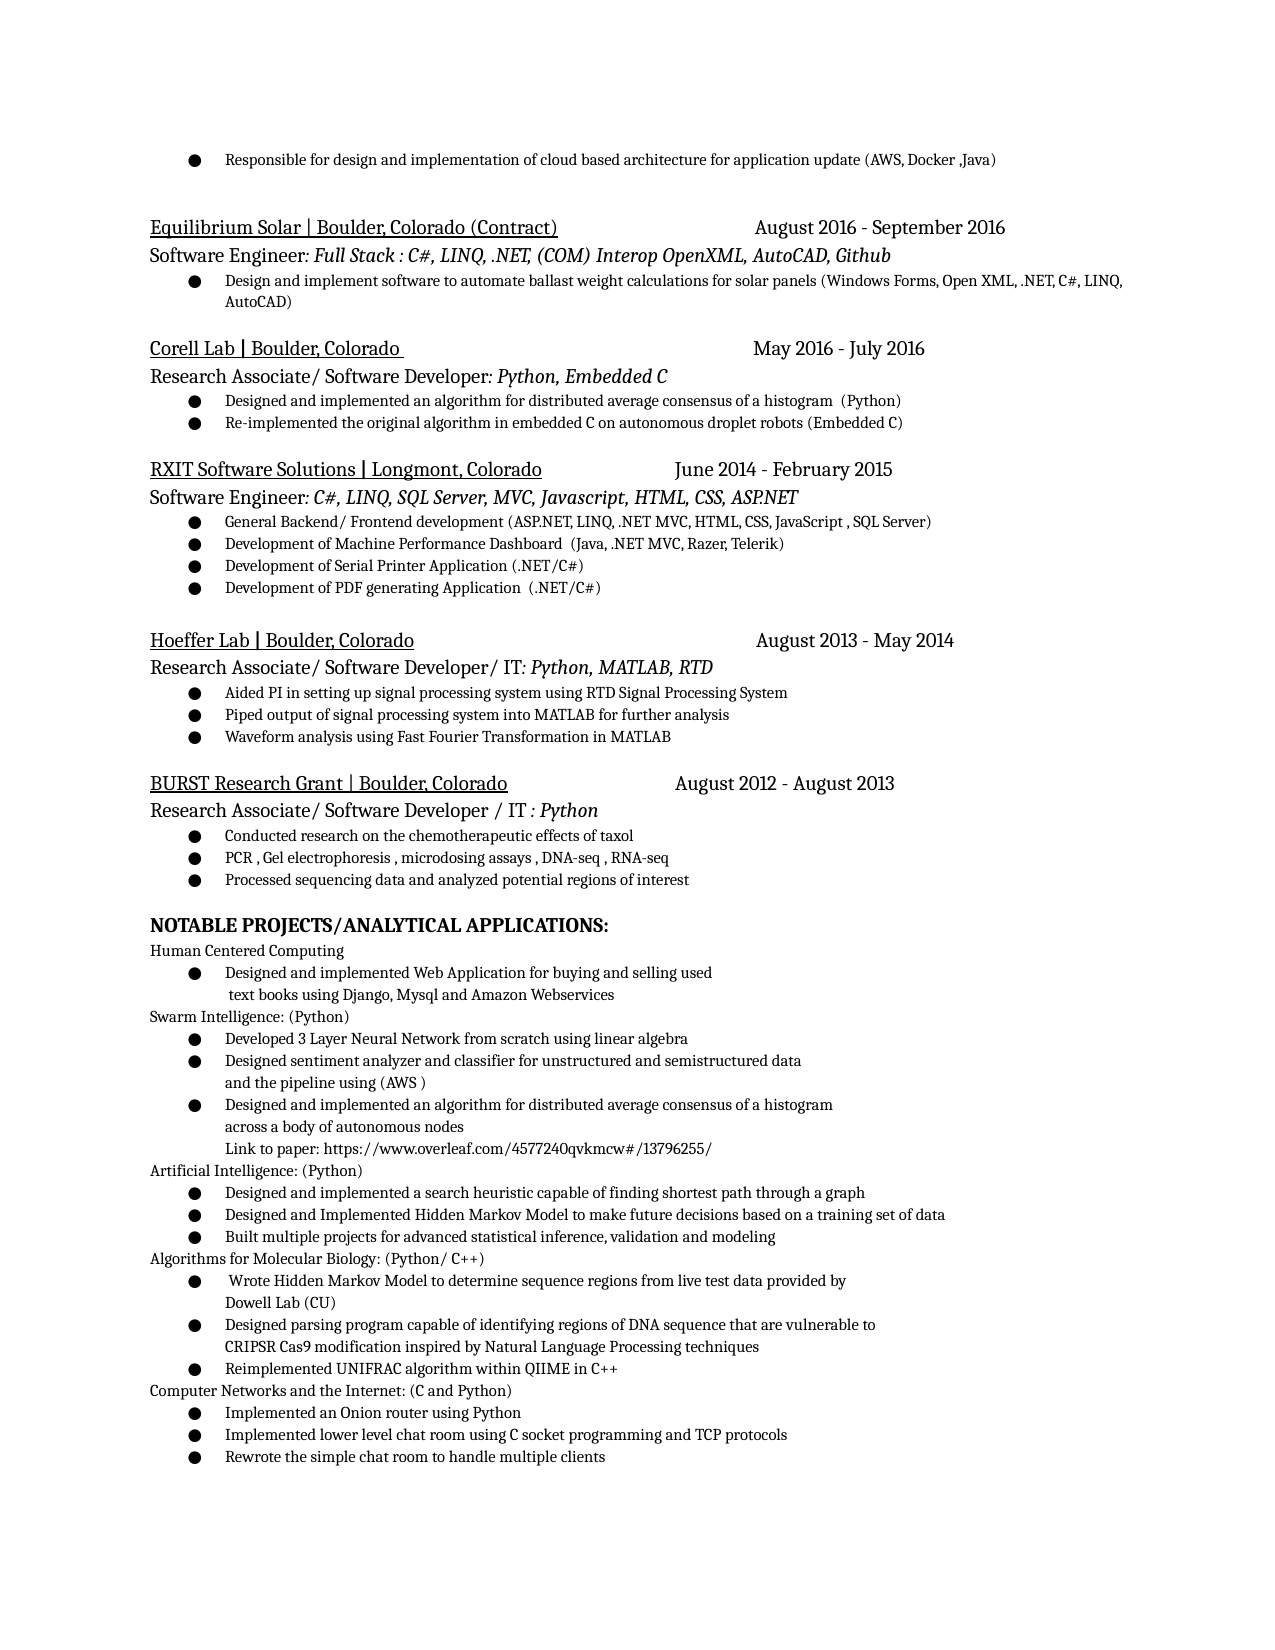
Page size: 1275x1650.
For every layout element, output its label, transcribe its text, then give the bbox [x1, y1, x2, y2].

text Computer Networks and the Internet: (C and Python) [150, 1381, 1125, 1400]
list Development of Serial Printer Application (.NET/C#) [187, 557, 1125, 576]
list Designed and implemented Web Application for buying and selling used [187, 963, 1125, 983]
list Processed sequencing data and analyzed potential regions of interest [187, 870, 1125, 889]
text Corell Lab | Boulder, Colorado May 2016 - July 2016 [150, 337, 1125, 361]
text BURST Research Grant | Boulder, Colorado August 2012 - August 2013 [150, 771, 1125, 795]
text Human Centered Computing [150, 942, 1125, 961]
list Developed 3 Layer Neural Network from scratch using linear algebra [187, 1029, 1125, 1049]
text Artificial Intelligence: (Python) [150, 1161, 1125, 1181]
text Link to paper: https://www.overleaf.com/4577240qvkmcw#/13796255/ [225, 1139, 1125, 1158]
list Designed and implemented a search heuristic capable of finding shortest path through a graph [187, 1183, 1125, 1202]
list General Backend/ Frontend development (ASP.NET, LINQ, .NET MVC, HTML, CSS, JavaScript , SQL Server) [187, 513, 1125, 532]
list Re-implemented the original algorithm in embedded C on autonomous droplet robots (Embedded C) [187, 414, 1125, 433]
list Designed parsing program capable of identifying regions of DNA sequence that are vulnerable to [187, 1315, 1125, 1334]
list Reimplemented UNIFRAC algorithm within QIIME in C++ [187, 1359, 1125, 1378]
list Design and implement software to automate ballast weight calculations for solar panels (Windows Forms, Open XML, .NET, C#, LINQ, AutoCAD) [187, 271, 1125, 312]
list Wrote Hidden Markov Model to determine sequence regions from live test data provided by [187, 1271, 1125, 1290]
list Designed and implemented an algorithm for distributed average consensus of a histogram [187, 1095, 1125, 1114]
text Research Associate/ Software Developer/ IT: Python, MATLAB, RTD [150, 656, 1125, 680]
text Hoeffer Lab | Boulder, Colorado August 2013 - May 2014 [150, 628, 1125, 652]
text across a body of autonomous nodes [225, 1117, 1125, 1137]
text Dowell Lab (CU) [225, 1293, 1125, 1312]
text CRIPSR Cas9 modification inspired by Natural Language Processing techniques [225, 1337, 1125, 1356]
text RXIT Software Solutions | Longmont, Colorado June 2014 - February 2015 [150, 458, 1125, 482]
text NOTABLE PROJECTS/ANALYTICAL APPLICATIONS: [150, 914, 1125, 938]
list Development of Machine Performance Dashboard (Java, .NET MVC, Razer, Telerik) [187, 535, 1125, 554]
list PCR , Gel electrophoresis , microdosing assays , DNA-seq , RNA-seq [187, 848, 1125, 867]
text Research Associate/ Software Developer: Python, Embedded C [150, 364, 1125, 388]
text Swarm Intelligence: (Python) [150, 1007, 1125, 1027]
list Aided PI in setting up signal processing system using RTD Signal Processing System [187, 683, 1125, 702]
text and the pipeline using (AWS ) [150, 1073, 1125, 1093]
list Implemented lower level chat room using C socket programming and TCP protocols [187, 1425, 1125, 1444]
list Designed and Implemented Hidden Markov Model to make future decisions based on a training set of data [187, 1205, 1125, 1224]
list Designed sentiment analyzer and classifier for unstructured and semistructured data [187, 1051, 1125, 1071]
text Algorithms for Molecular Biology: (Python/ C++) [150, 1249, 1125, 1268]
list Responsible for design and implementation of cloud based architecture for application update (AWS, Docker ,Java) [187, 150, 1125, 169]
list Rewrote the simple chat room to handle multiple clients [187, 1447, 1125, 1466]
list Conducted research on the chemotherapeutic effects of taxol [187, 826, 1125, 845]
text Equilibrium Solar | Boulder, Colorado (Contract) August 2016 - September 2016 [150, 216, 1125, 240]
text text books using Django, Mysql and Amazon Webservices [150, 986, 1125, 1005]
list Designed and implemented an algorithm for distributed average consensus of a histogram (Python) [187, 392, 1125, 411]
list Development of PDF generating Application (.NET/C#) [187, 579, 1125, 598]
list Piped output of signal processing system into MATLAB for further analysis [187, 705, 1125, 724]
list Built multiple projects for advanced statistical inference, validation and modeling [187, 1227, 1125, 1246]
text Research Associate/ Software Developer / IT : Python [150, 799, 1125, 823]
list Waveform analysis using Fast Fourier Transformation in MATLAB [187, 727, 1125, 746]
text Software Engineer: C#, LINQ, SQL Server, MVC, Javascript, HTML, CSS, ASP.NET [150, 485, 1125, 509]
text Software Engineer: Full Stack : C#, LINQ, .NET, (COM) Interop OpenXML, AutoCAD, Github [150, 243, 1125, 267]
list Implemented an Onion router using Python [187, 1403, 1125, 1422]
